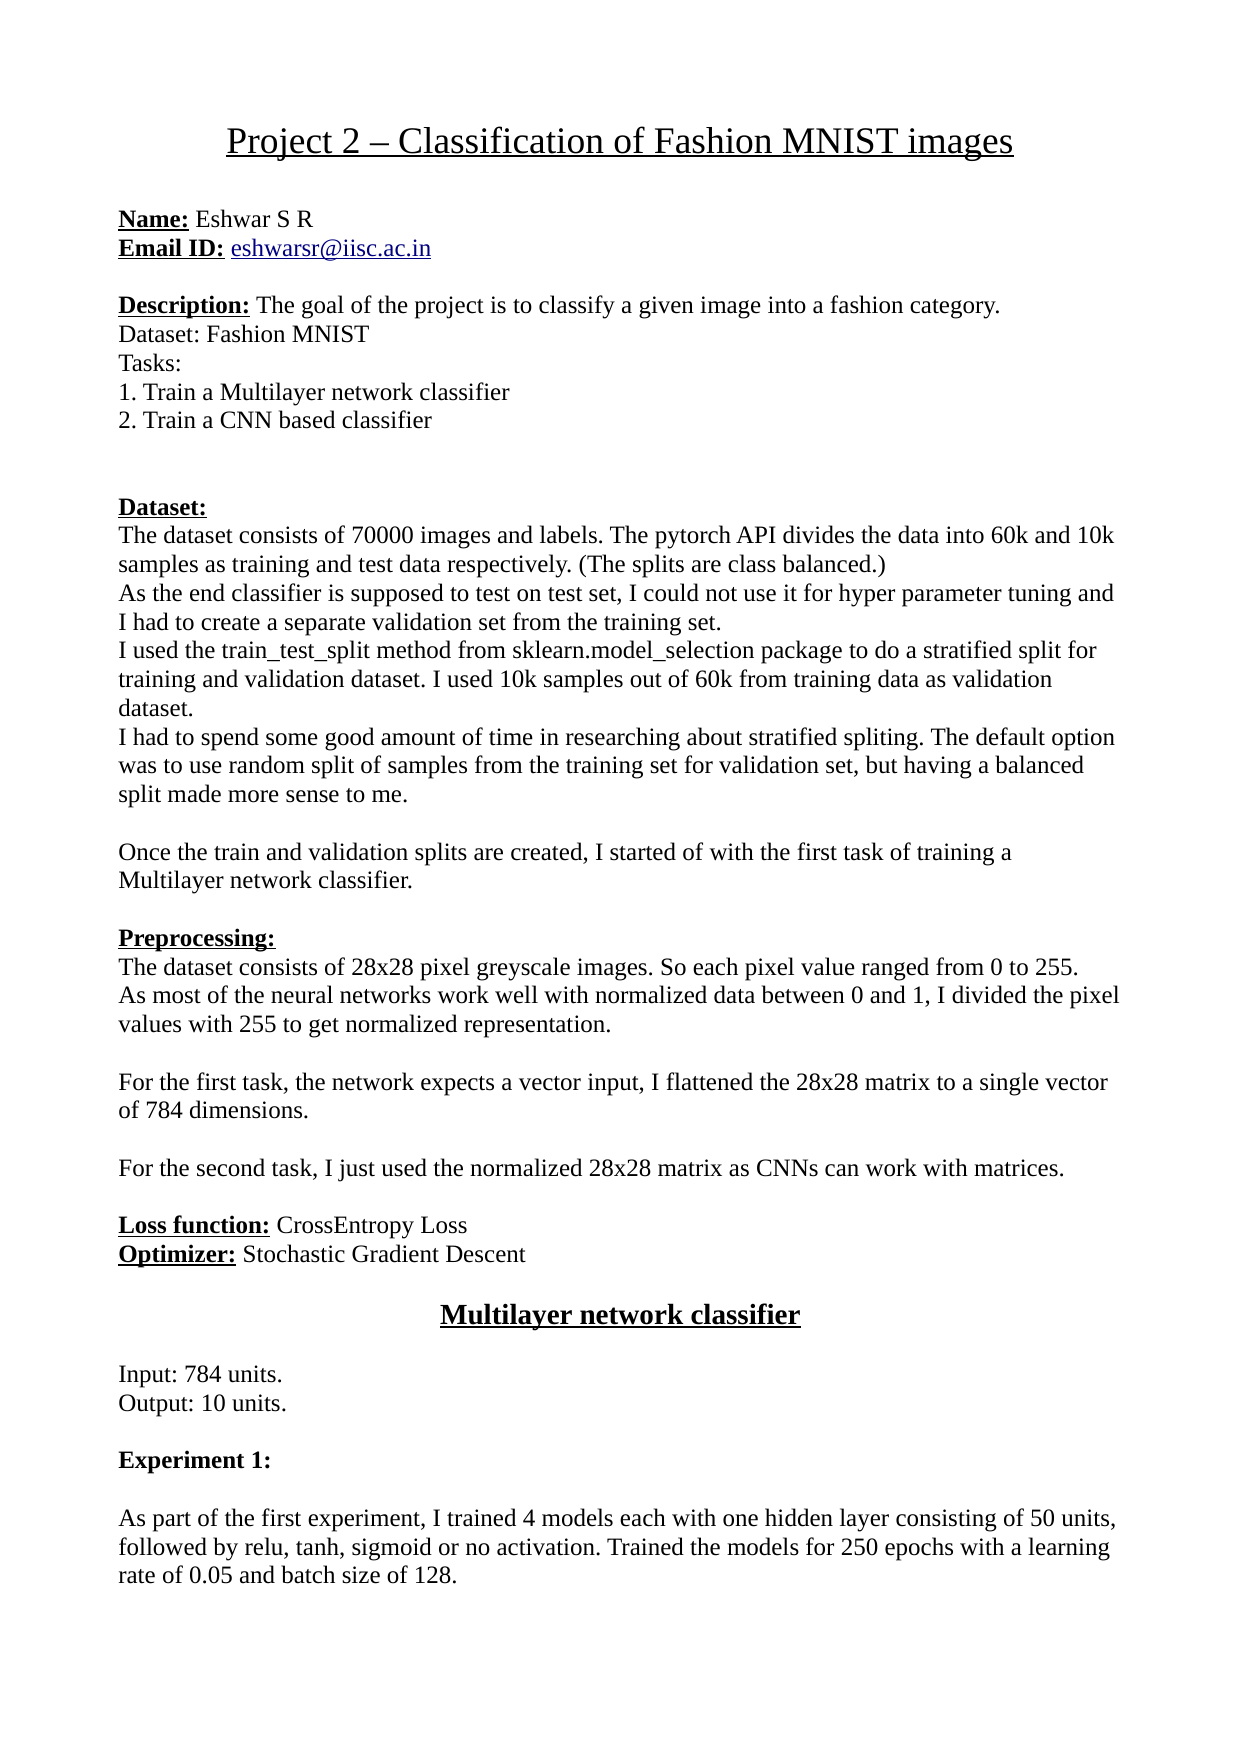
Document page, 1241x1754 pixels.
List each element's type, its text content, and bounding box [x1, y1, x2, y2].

text The dataset consists of 28x28 pixel greyscale images. So each pixel value ranged from 0 to 255. [118, 952, 1122, 981]
text I had to spend some good amount of time in researching about stratified spliting. The default option was to use random split of samples from the training set for validation set, but having a balanced split made more sense to me. [118, 722, 1122, 808]
text Multilayer network classifier [118, 1297, 1122, 1330]
text Preprocessing: [118, 923, 1122, 952]
text Dataset: [118, 492, 1122, 521]
text Optimizer: Stochastic Gradient Descent [118, 1239, 1122, 1268]
text The dataset consists of 70000 images and labels. The pytorch API divides the data into 60k and 10k samples as training and test data respectively. (The splits are class balanced.) [118, 521, 1122, 578]
text Dataset: Fashion MNIST [118, 319, 1122, 348]
text For the first task, the network expects a vector input, I flattened the 28x28 matrix to a single vector of 784 dimensions. [118, 1067, 1122, 1124]
text As most of the neural networks work well with normalized data between 0 and 1, I divided the pixel values with 255 to get normalized representation. [118, 981, 1122, 1038]
text Experiment 1: [118, 1445, 1122, 1474]
text For the second task, I just used the normalized 28x28 matrix as CNNs can work with matrices. [118, 1153, 1122, 1182]
text Tasks: [118, 348, 1122, 377]
text 1. Train a Multilayer network classifier [118, 377, 1122, 406]
text Loss function: CrossEntropy Loss [118, 1211, 1122, 1239]
text Email ID: eshwarsr@iisc.ac.in [118, 233, 1122, 262]
text As part of the first experiment, I trained 4 models each with one hidden layer consisting of 50 units, followed by relu, tanh, sigmoid or no activation. Trained the models for 250 epochs with a learning rate of 0.05 and batch size of 128. [118, 1503, 1122, 1589]
text Once the train and validation splits are created, I started of with the first task of training a Multilayer network classifier. [118, 837, 1122, 894]
text Description: The goal of the project is to classify a given image into a fashion category. [118, 291, 1122, 319]
text Project 2 – Classification of Fashion MNIST images [118, 118, 1122, 161]
text Name: Eshwar S R [118, 204, 1122, 233]
text Input: 784 units. [118, 1359, 1122, 1388]
text 2. Train a CNN based classifier [118, 406, 1122, 434]
text As the end classifier is supposed to test on test set, I could not use it for hyper parameter tuning and I had to create a separate validation set from the training set. [118, 578, 1122, 636]
text Output: 10 units. [118, 1388, 1122, 1417]
text I used the train_test_split method from sklearn.model_selection package to do a stratified split for training and validation dataset. I used 10k samples out of 60k from training data as validation dataset. [118, 636, 1122, 722]
